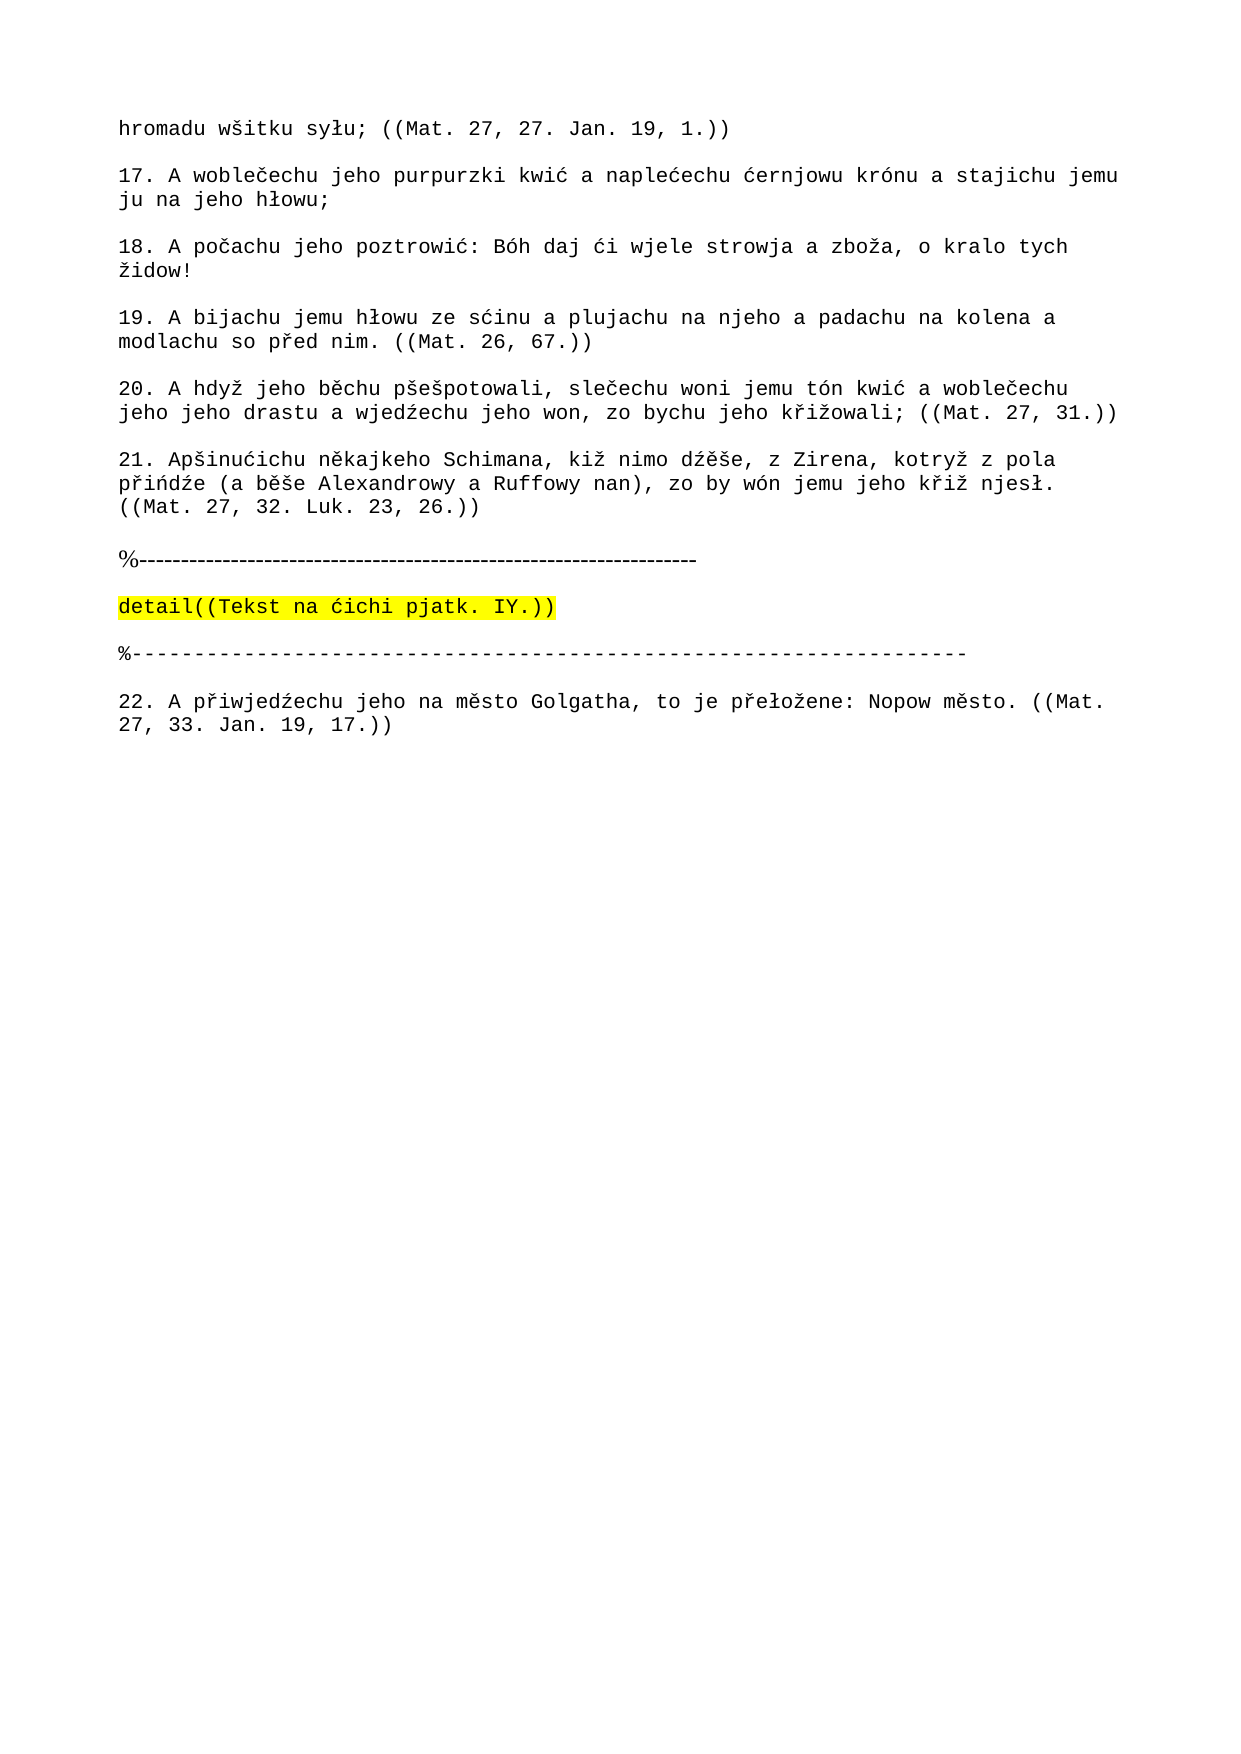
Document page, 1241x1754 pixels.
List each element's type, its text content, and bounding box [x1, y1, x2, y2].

text detail((Tekst na ćichi pjatk. IY.)) [118, 596, 1122, 620]
text 19. A bijachu jemu hłowu ze sćinu a plujachu na njeho a padachu na kolena a modlachu so před nim. ((Mat. 26, 67.)) [118, 307, 1122, 354]
text 22. A přiwjedźechu jeho na město Golgatha, to je přełožene: Nopow město. ((Mat. 27, 33. Jan. 19, 17.)) [118, 691, 1122, 738]
text 17. A woblečechu jeho purpurzki kwić a naplećechu ćernjowu krónu a stajichu jemu ju na jeho hłowu; [118, 165, 1122, 213]
text 20. A hdyž jeho běchu pšešpotowali, slečechu woni jemu tón kwić a woblečechu jeho jeho drastu a wjedźechu jeho won, zo bychu jeho křižowali; ((Mat. 27, 31.)) [118, 378, 1122, 426]
text %------------------------------------------------------------------- [118, 643, 1122, 667]
text hromadu wšitku syłu; ((Mat. 27, 27. Jan. 19, 1.)) [118, 118, 1122, 142]
text %------------------------------------------------------------------- [118, 544, 1122, 572]
text 21. Apšinućichu někajkeho Schimana, kiž nimo dźěše, z Zirena, kotryž z pola přińdźe (a běše Alexandrowy a Ruffowy nan), zo by wón jemu jeho křiž njesł. ((Mat. 27, 32. Luk. 23, 26.)) [118, 449, 1122, 520]
text 18. A počachu jeho poztrowić: Bóh daj ći wjele strowja a zboža, o kralo tych židow! [118, 236, 1122, 284]
